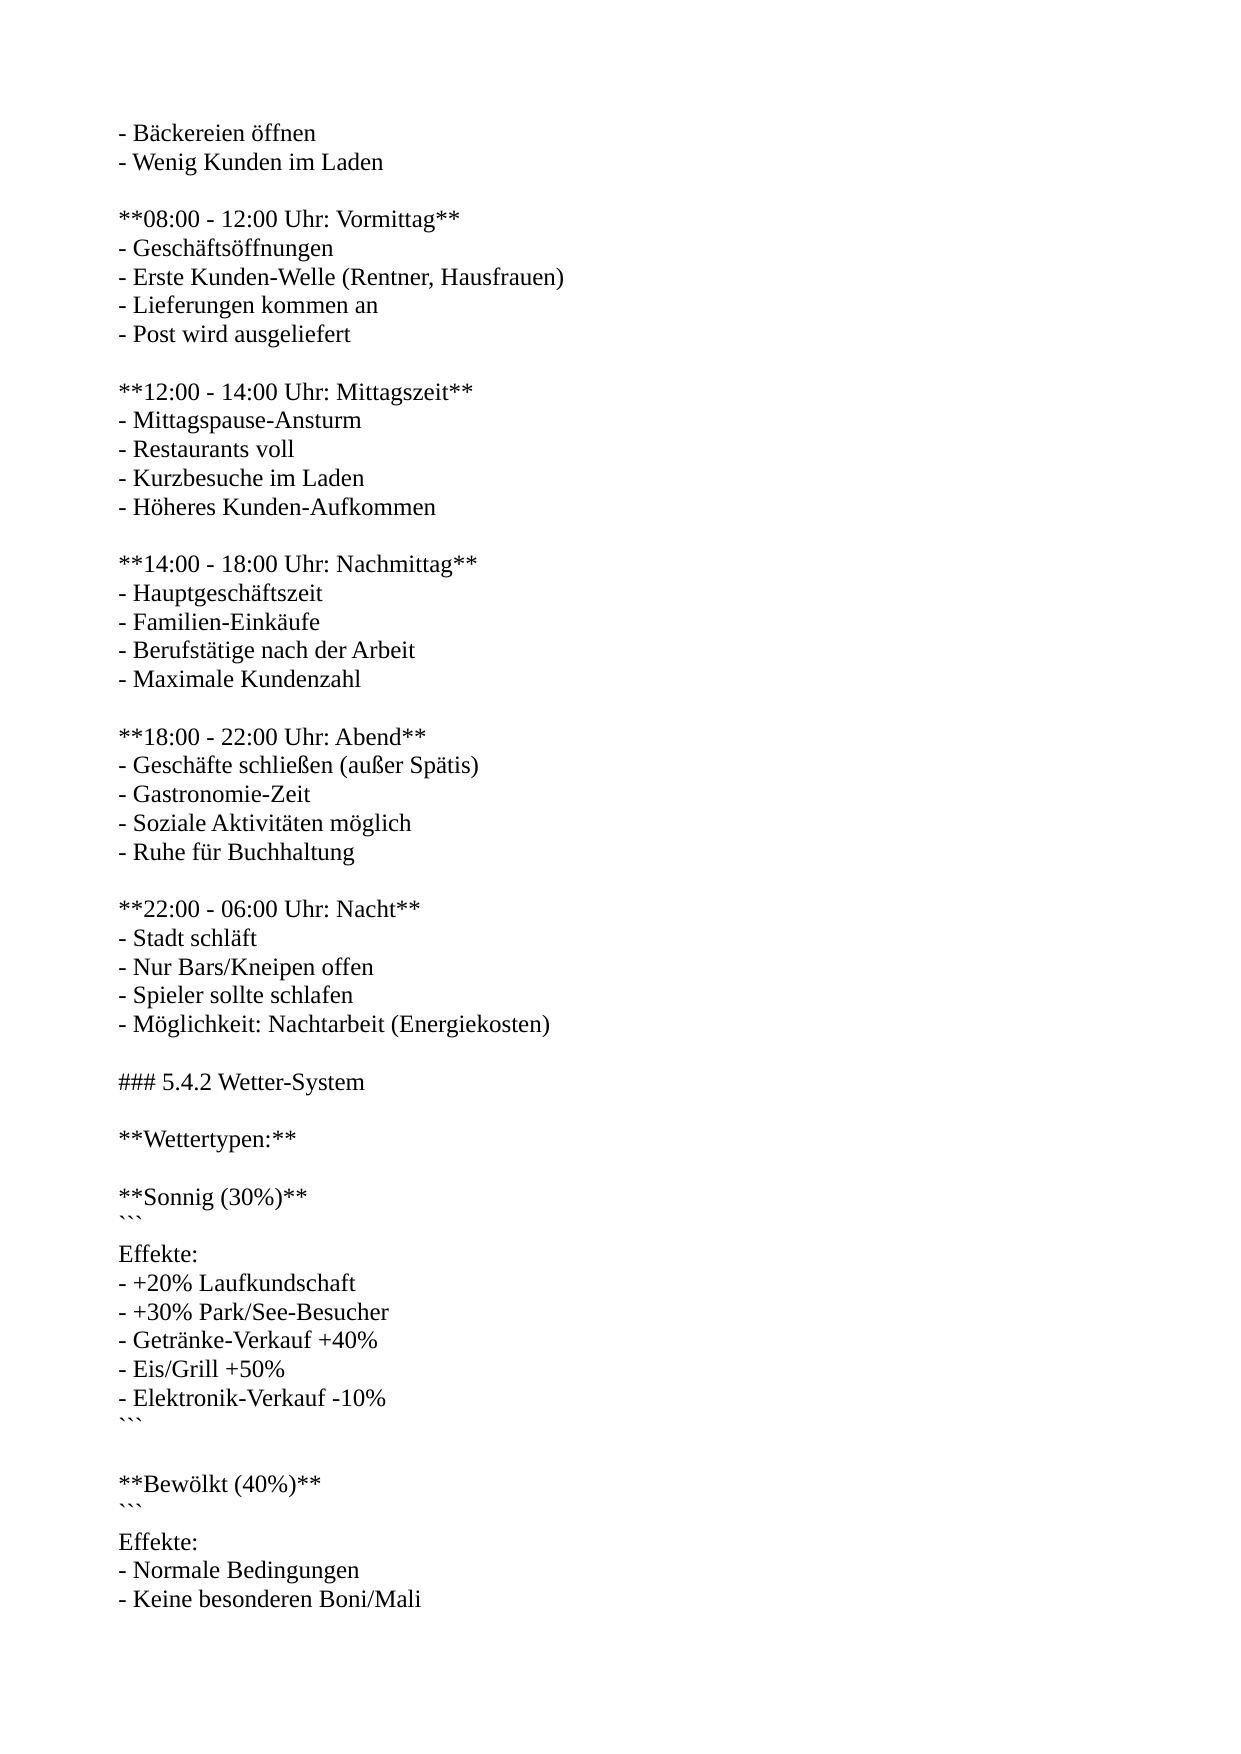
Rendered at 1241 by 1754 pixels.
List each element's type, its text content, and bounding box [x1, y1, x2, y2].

text - Bäckereien öffnen - Wenig Kunden im Laden **08:00 - 12:00 Uhr: Vormittag** - Geschäftsöffnungen - Erste Kunden-Welle (Rentner, Hausfrauen) - Lieferungen kommen an - Post wird ausgeliefert **12:00 - 14:00 Uhr: Mittagszeit** - Mittagspause-Ansturm - Restaurants voll - Kurzbesuche im Laden - Höheres Kunden-Aufkommen **14:00 - 18:00 Uhr: Nachmittag** - Hauptgeschäftszeit - Familien-Einkäufe - Berufstätige nach der Arbeit - Maximale Kundenzahl **18:00 - 22:00 Uhr: Abend** - Geschäfte schließen (außer Spätis) - Gastronomie-Zeit - Soziale Aktivitäten möglich - Ruhe für Buchhaltung **22:00 - 06:00 Uhr: Nacht** - Stadt schläft - Nur Bars/Kneipen offen - Spieler sollte schlafen - Möglichkeit: Nachtarbeit (Energiekosten) ### 5.4.2 Wetter-System **Wettertypen:** **Sonnig (30%)** ``` Effekte: - +20% Laufkundschaft - +30% Park/See-Besucher - Getränke-Verkauf +40% - Eis/Grill +50% - Elektronik-Verkauf -10% ``` **Bewölkt (40%)** ``` Effekte: - Normale Bedingungen - Keine besonderen Boni/Mali [118, 118, 1122, 1613]
